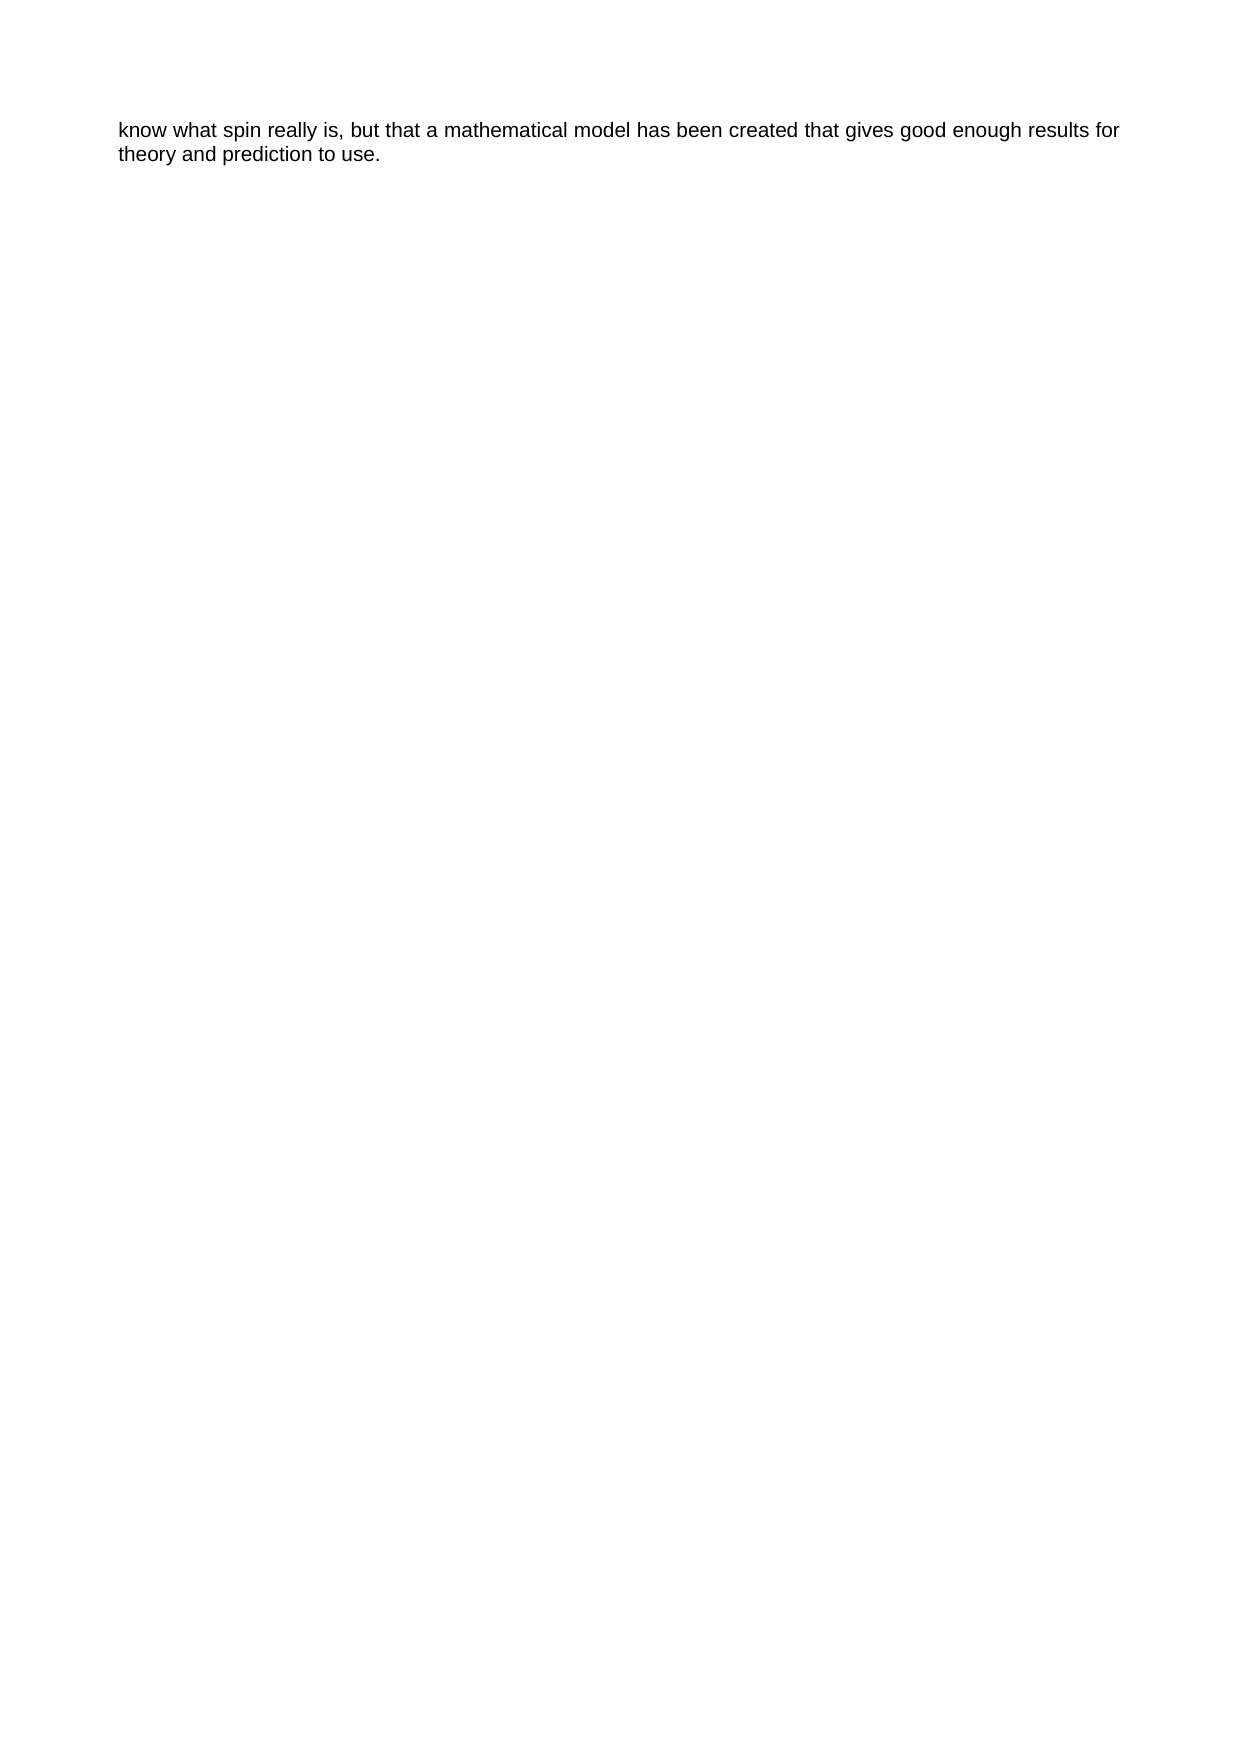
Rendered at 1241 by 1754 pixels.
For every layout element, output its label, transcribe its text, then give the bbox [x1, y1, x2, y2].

text know what spin really is, but that a mathematical model has been created that gives good enough results for theory and prediction to use. [118, 118, 1122, 166]
